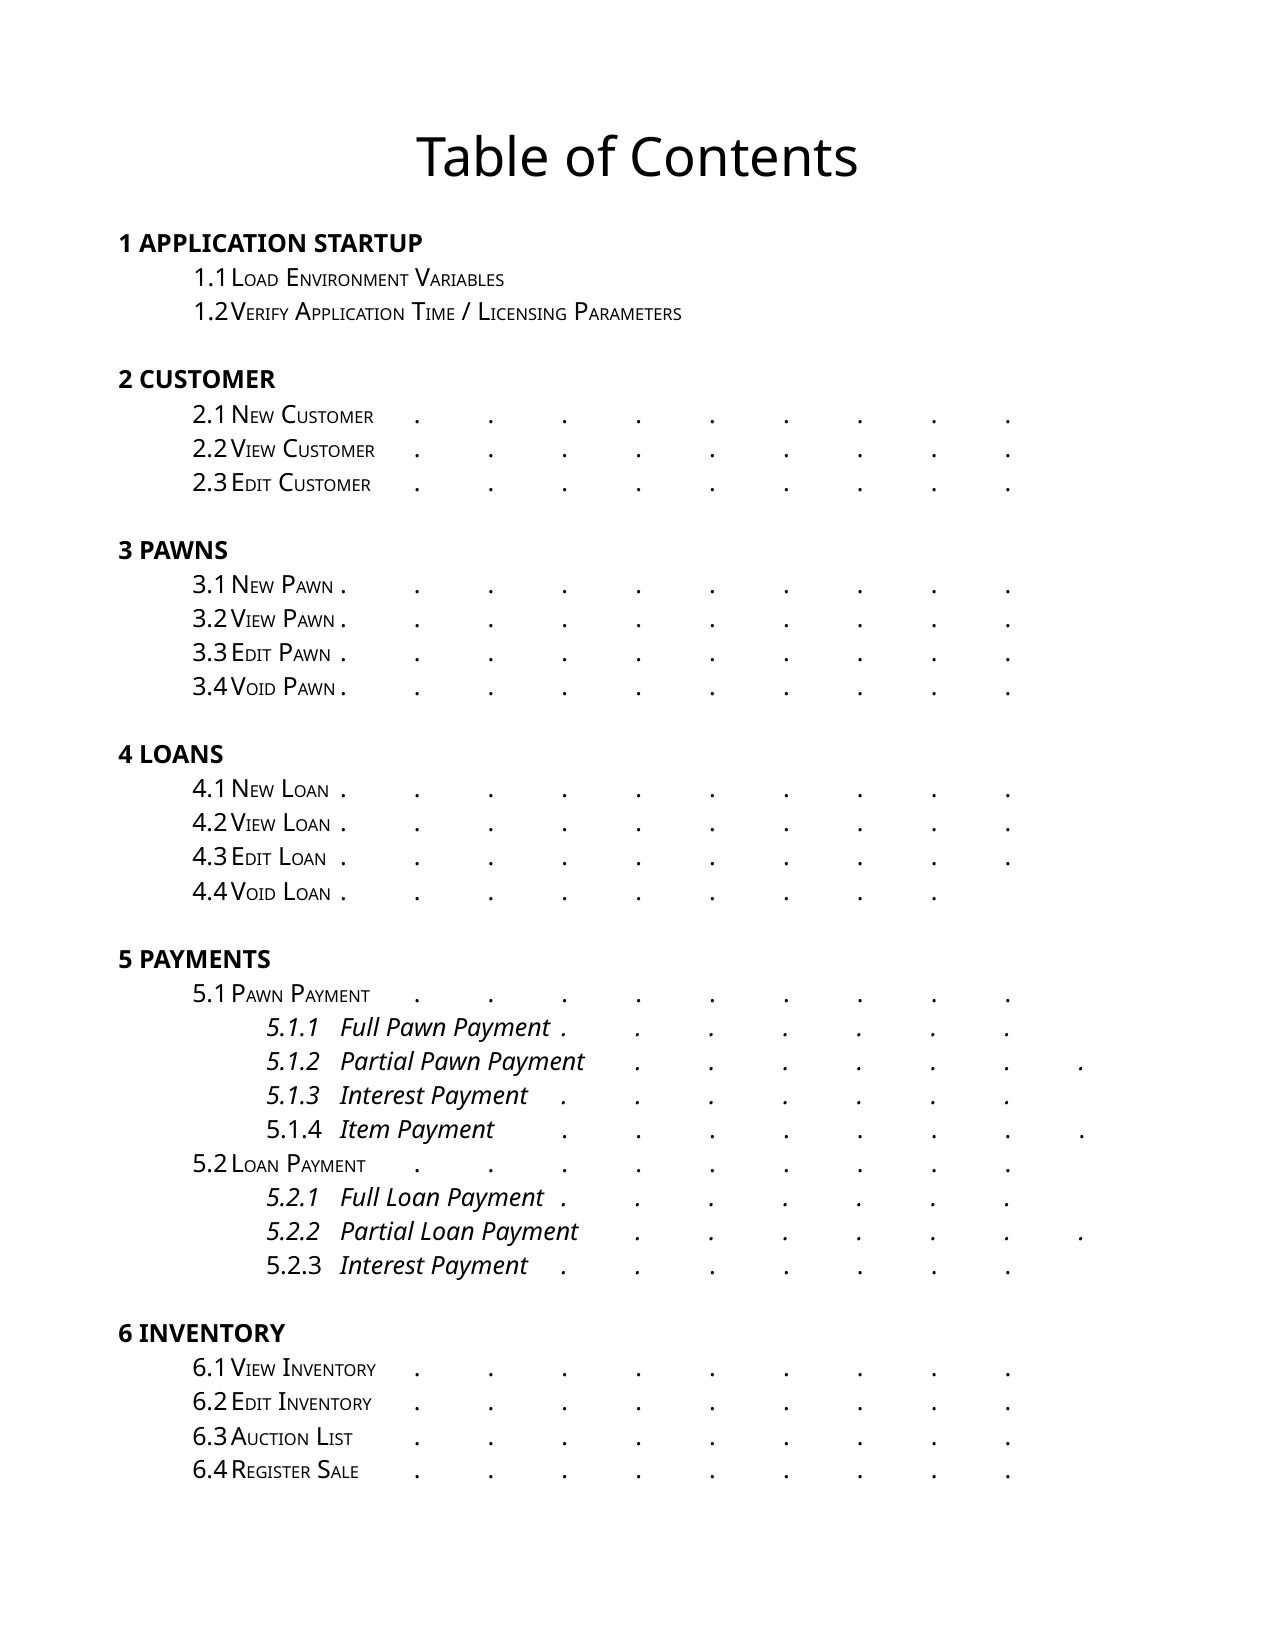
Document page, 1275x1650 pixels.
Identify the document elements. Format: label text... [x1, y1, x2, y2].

list Interest Payment . . . . . . . [266, 1248, 1157, 1282]
text 1 Application Startup [118, 226, 1157, 260]
list Pawn Payment . . . . . . . . . [192, 975, 1157, 1009]
list Auction List . . . . . . . . . [192, 1418, 1157, 1452]
text 2 Customer [118, 362, 1157, 396]
list Interest Payment . . . . . . . [266, 1077, 1157, 1112]
list New Pawn . . . . . . . . . . [192, 567, 1157, 601]
list New Customer . . . . . . . . . [192, 396, 1157, 430]
list View Pawn . . . . . . . . . . [192, 601, 1157, 635]
list Edit Loan . . . . . . . . . . [192, 839, 1157, 873]
list Full Pawn Payment . . . . . . . [266, 1009, 1157, 1043]
list New Loan . . . . . . . . . . [192, 771, 1157, 805]
text 6 Inventory [118, 1316, 1157, 1350]
list Full Loan Payment . . . . . . . [266, 1180, 1157, 1214]
list Partial Loan Payment . . . . . . . [266, 1214, 1157, 1248]
list Void Loan . . . . . . . . . [192, 873, 1157, 907]
list Void Pawn . . . . . . . . . . [192, 669, 1157, 703]
list View Loan . . . . . . . . . . [192, 805, 1157, 839]
list Edit Inventory . . . . . . . . . [192, 1384, 1157, 1418]
list View Inventory . . . . . . . . . [192, 1350, 1157, 1384]
list Loan Payment . . . . . . . . . [192, 1146, 1157, 1180]
list Item Payment . . . . . . . . [266, 1112, 1157, 1146]
list Register Sale . . . . . . . . . [192, 1452, 1157, 1486]
text 4 Loans [118, 737, 1157, 771]
text Table of Contents [118, 118, 1157, 192]
text 3 Pawns [118, 532, 1157, 567]
list Edit Customer . . . . . . . . . [192, 464, 1157, 498]
list Verify Application Time / Licensing Parameters [193, 294, 1157, 328]
text 5 Payments [118, 941, 1157, 975]
list Load Environment Variables [193, 260, 1157, 294]
list View Customer . . . . . . . . . [192, 430, 1157, 464]
list Edit Pawn . . . . . . . . . . [192, 635, 1157, 669]
list Partial Pawn Payment . . . . . . . [266, 1043, 1157, 1077]
